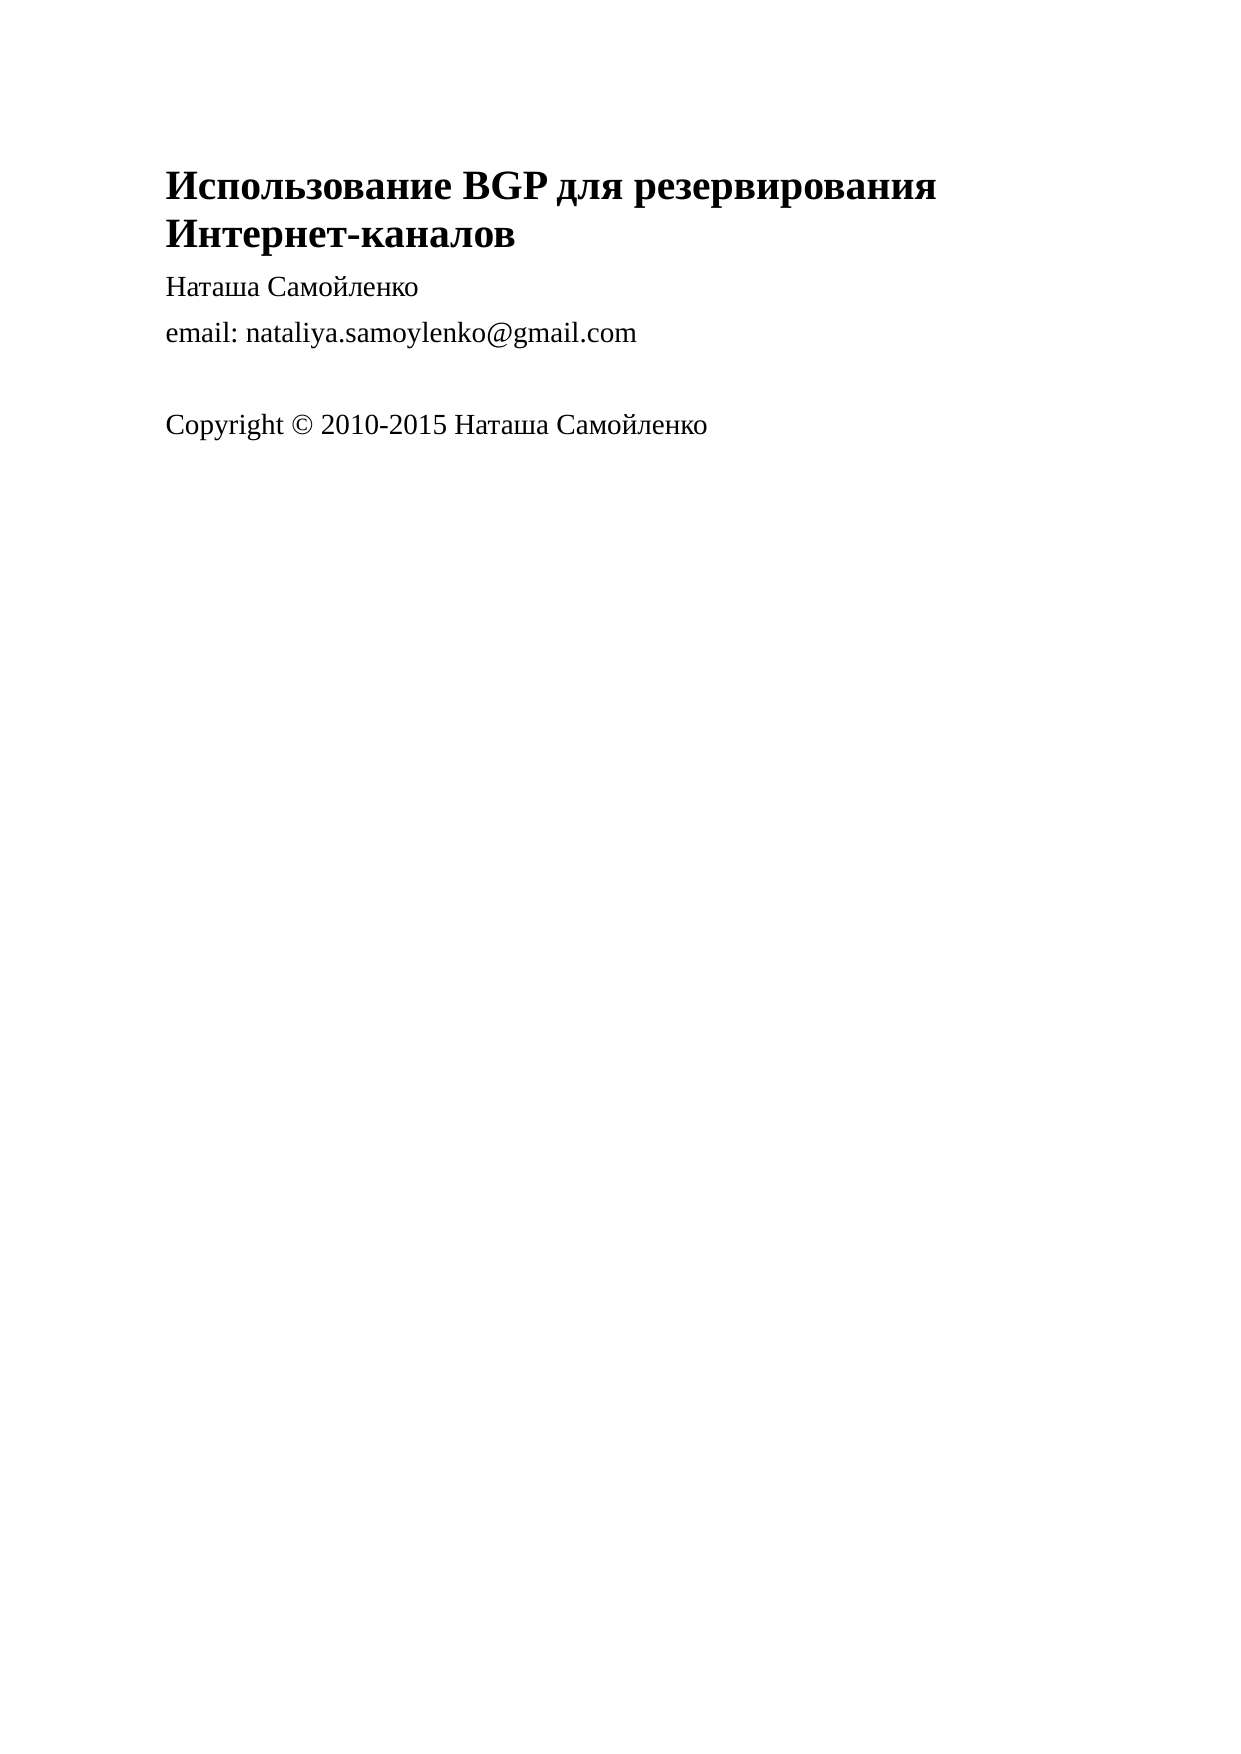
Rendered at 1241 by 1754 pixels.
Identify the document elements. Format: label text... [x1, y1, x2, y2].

text Copyright © 2010-2015 Наташа Самойленко [165, 407, 1106, 441]
text email: nataliya.samoylenko@gmail.com [165, 315, 1106, 349]
text Наташа Самойленко [165, 269, 1106, 303]
text Использование BGP для резервирования Интернет-каналов [165, 161, 1106, 257]
